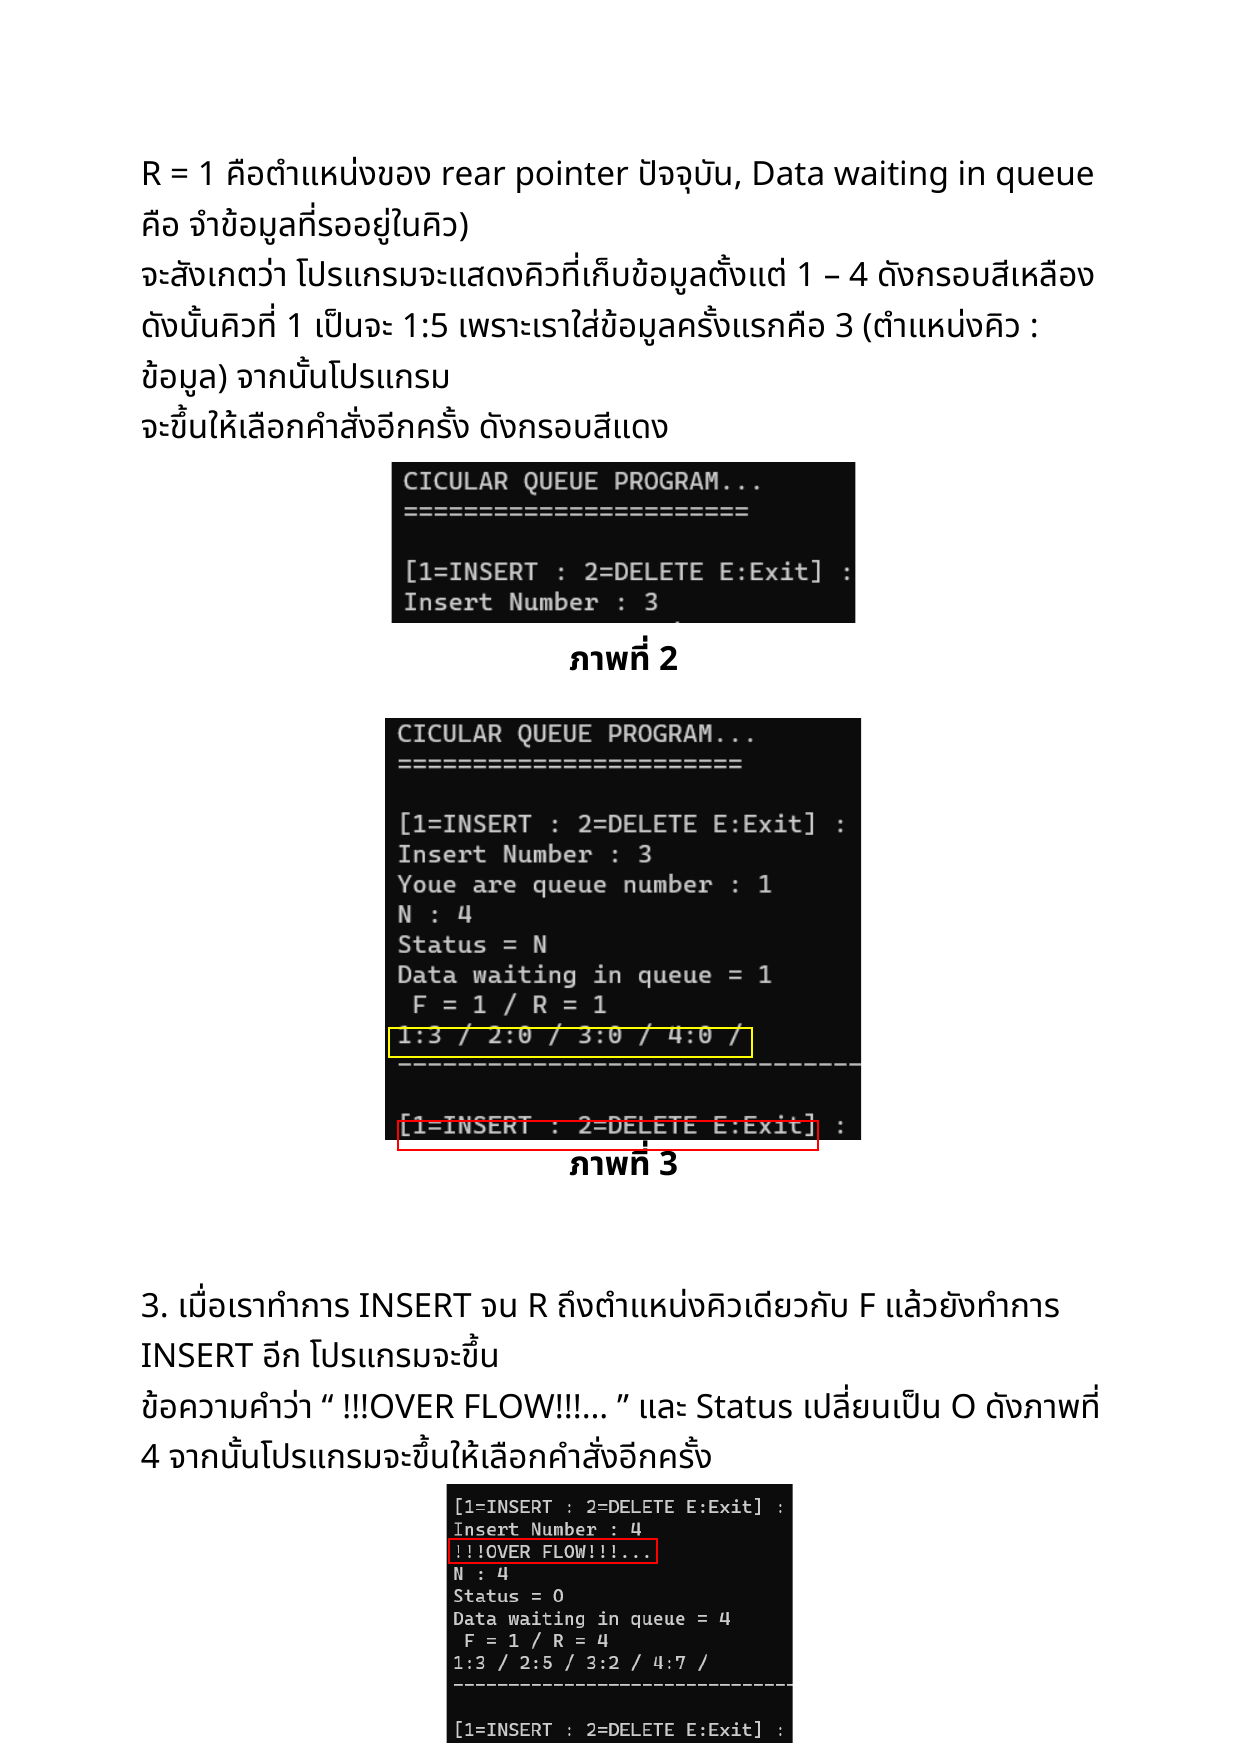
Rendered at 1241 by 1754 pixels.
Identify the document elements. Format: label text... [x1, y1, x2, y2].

text จะสังเกตว่า โปรแกรมจะแสดงคิวที่เก็บข้อมูลตั้งแต่ 1 – 4 ดังกรอบสีเหลือง [141, 251, 1106, 302]
text ดังนั้นคิวที่ 1 เป็นจะ 1:5 เพราะเราใส่ข้อมูลครั้งแรกคือ 3 (ตำแหน่งคิว : ข้อมูล) จากนั้นโปรแกรม [141, 302, 1106, 403]
text 3. เมื่อเราทำการ INSERT จน R ถึงตำแหน่งคิวเดียวกับ F แล้วยังทำการ INSERT อีก โปรแกรมจะขึ้น [141, 1281, 1106, 1383]
text จะขึ้นให้เลือกคำสั่งอีกครั้ง ดังกรอบสีแดง [141, 403, 1106, 453]
text R = 1 คือตำแหน่งของ rear pointer ปัจจุบัน, Data waiting in queue คือ จำข้อมูลที่รออยู่ในคิว) [141, 150, 1106, 251]
text ข้อความคำว่า “ !!!OVER FLOW!!!... ” และ Status เปลี่ยนเป็น O ดังภาพที่ 4 จากนั้นโปรแกรมจะขึ้นให้เลือกคำสั่งอีกครั้ง [141, 1383, 1106, 1484]
text ภาพที่ 3 [141, 1140, 1106, 1191]
text ภาพที่ 2 [141, 635, 1106, 686]
